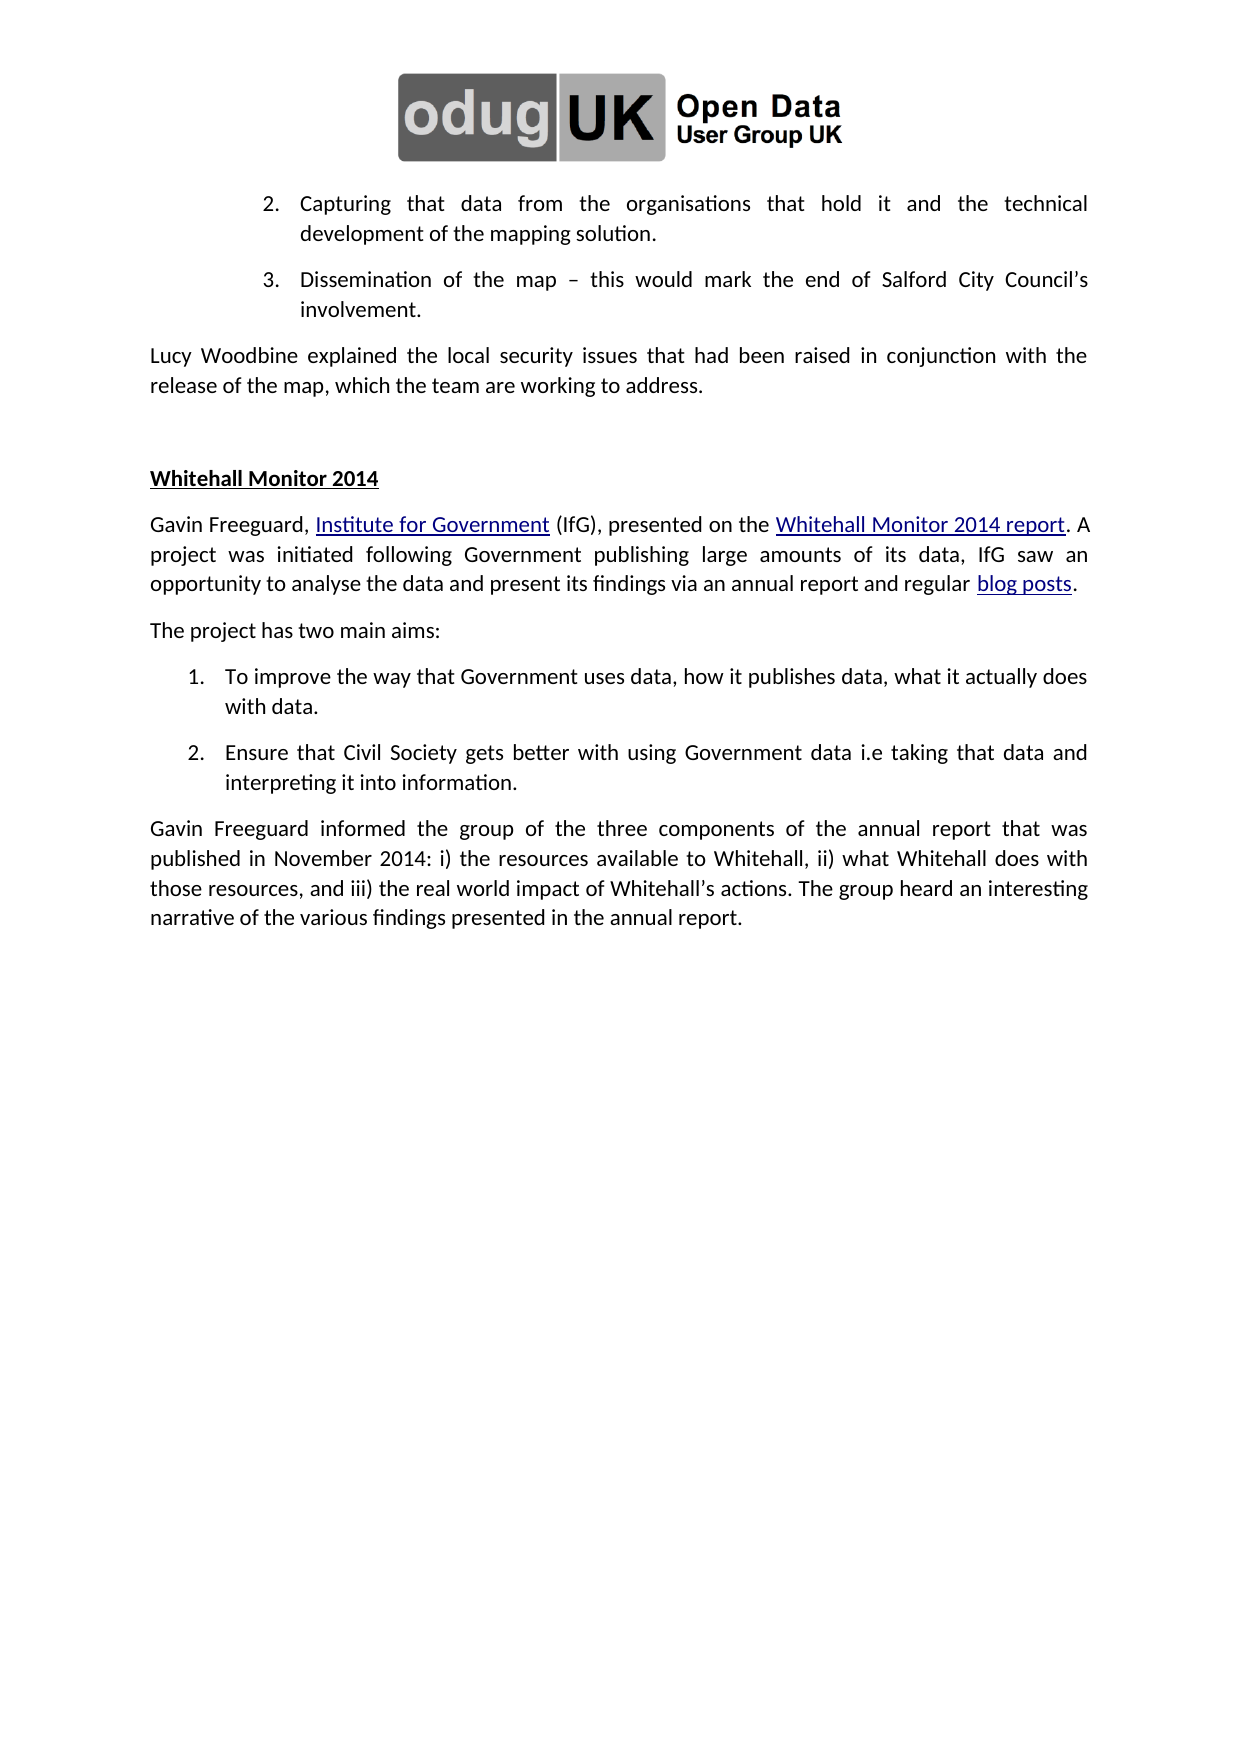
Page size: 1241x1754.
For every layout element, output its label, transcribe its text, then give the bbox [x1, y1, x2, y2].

list To improve the way that Government uses data, how it publishes data, what it actually does with data. [187, 662, 1090, 720]
list Ensure that Civil Society gets better with using Government data i.e taking that data and interpreting it into information. [187, 738, 1090, 796]
text Gavin Freeguard informed the group of the three components of the annual report that was published in November 2014: i) the resources available to Whitehall, ii) what Whitehall does with those resources, and iii) the real world impact of Whitehall’s actions. The group heard an interesting narrative of the various findings presented in the annual report. [150, 814, 1090, 931]
text The project has two main aims: [150, 616, 1090, 644]
text Whitehall Monitor 2014 [150, 464, 1090, 492]
text Lucy Woodbine explained the local security issues that had been raised in conjunction with the release of the map, which the team are working to address. [150, 341, 1090, 399]
list Capturing that data from the organisations that hold it and the technical development of the mapping solution. [262, 189, 1090, 247]
text Gavin Freeguard, Institute for Government (IfG), presented on the Whitehall Monitor 2014 report. A project was initiated following Government publishing large amounts of its data, IfG saw an opportunity to analyse the data and present its findings via an annual report and regular blog posts. [150, 510, 1090, 597]
list Dissemination of the map – this would mark the end of Salford City Council’s involvement. [262, 265, 1090, 323]
